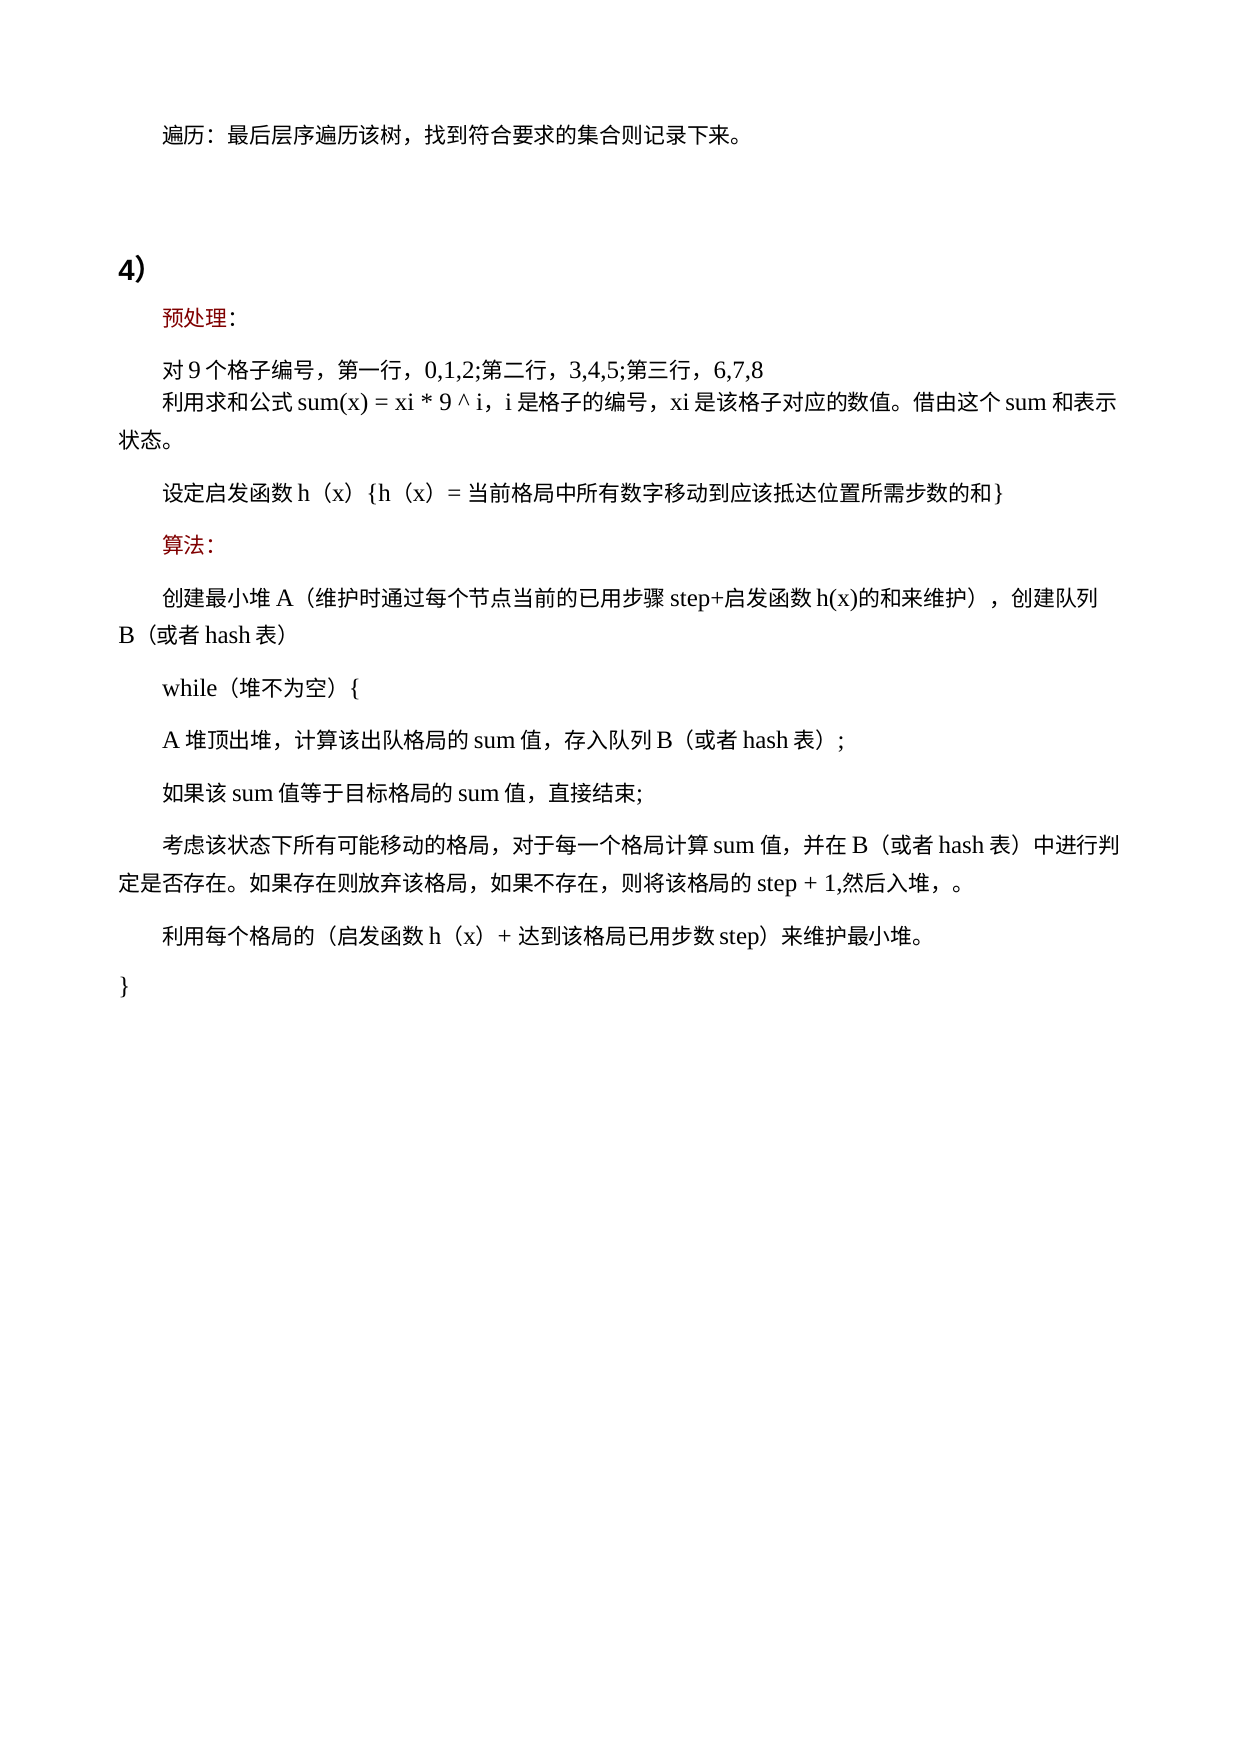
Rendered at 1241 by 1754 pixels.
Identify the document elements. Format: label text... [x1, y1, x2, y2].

subtitle 4） [118, 246, 1122, 288]
text 遍历：最后层序遍历该树，找到符合要求的集合则记录下来。 [118, 118, 1122, 150]
text 创建最小堆A（维护时通过每个节点当前的已用步骤step+启发函数h(x)的和来维护），创建队列B（或者hash表） [118, 581, 1122, 650]
text A堆顶出堆，计算该出队格局的sum值，存入队列B（或者hash表）; [118, 723, 1122, 755]
text 算法： [118, 528, 1122, 560]
text 利用每个格局的（启发函数h（x）+ 达到该格局已用步数step）来维护最小堆。 [118, 919, 1122, 951]
text } [118, 971, 1122, 1000]
text 利用求和公式sum(x) = xi * 9 ^ i，i是格子的编号，xi是该格子对应的数值。借由这个sum和表示状态。 [118, 385, 1122, 455]
text 如果该sum值等于目标格局的sum值，直接结束; [118, 776, 1122, 808]
text 考虑该状态下所有可能移动的格局，对于每一个格局计算sum值，并在B（或者hash表）中进行判定是否存在。如果存在则放弃该格局，如果不存在，则将该格局的step + 1,然后入堆，。 [118, 828, 1122, 898]
text 预处理： [118, 301, 1122, 333]
text 对9个格子编号，第一行，0,1,2;第二行，3,4,5;第三行，6,7,8 [118, 353, 1122, 385]
text 设定启发函数h（x）{h（x）= 当前格局中所有数字移动到应该抵达位置所需步数的和} [118, 476, 1122, 507]
text while（堆不为空）{ [118, 671, 1122, 703]
